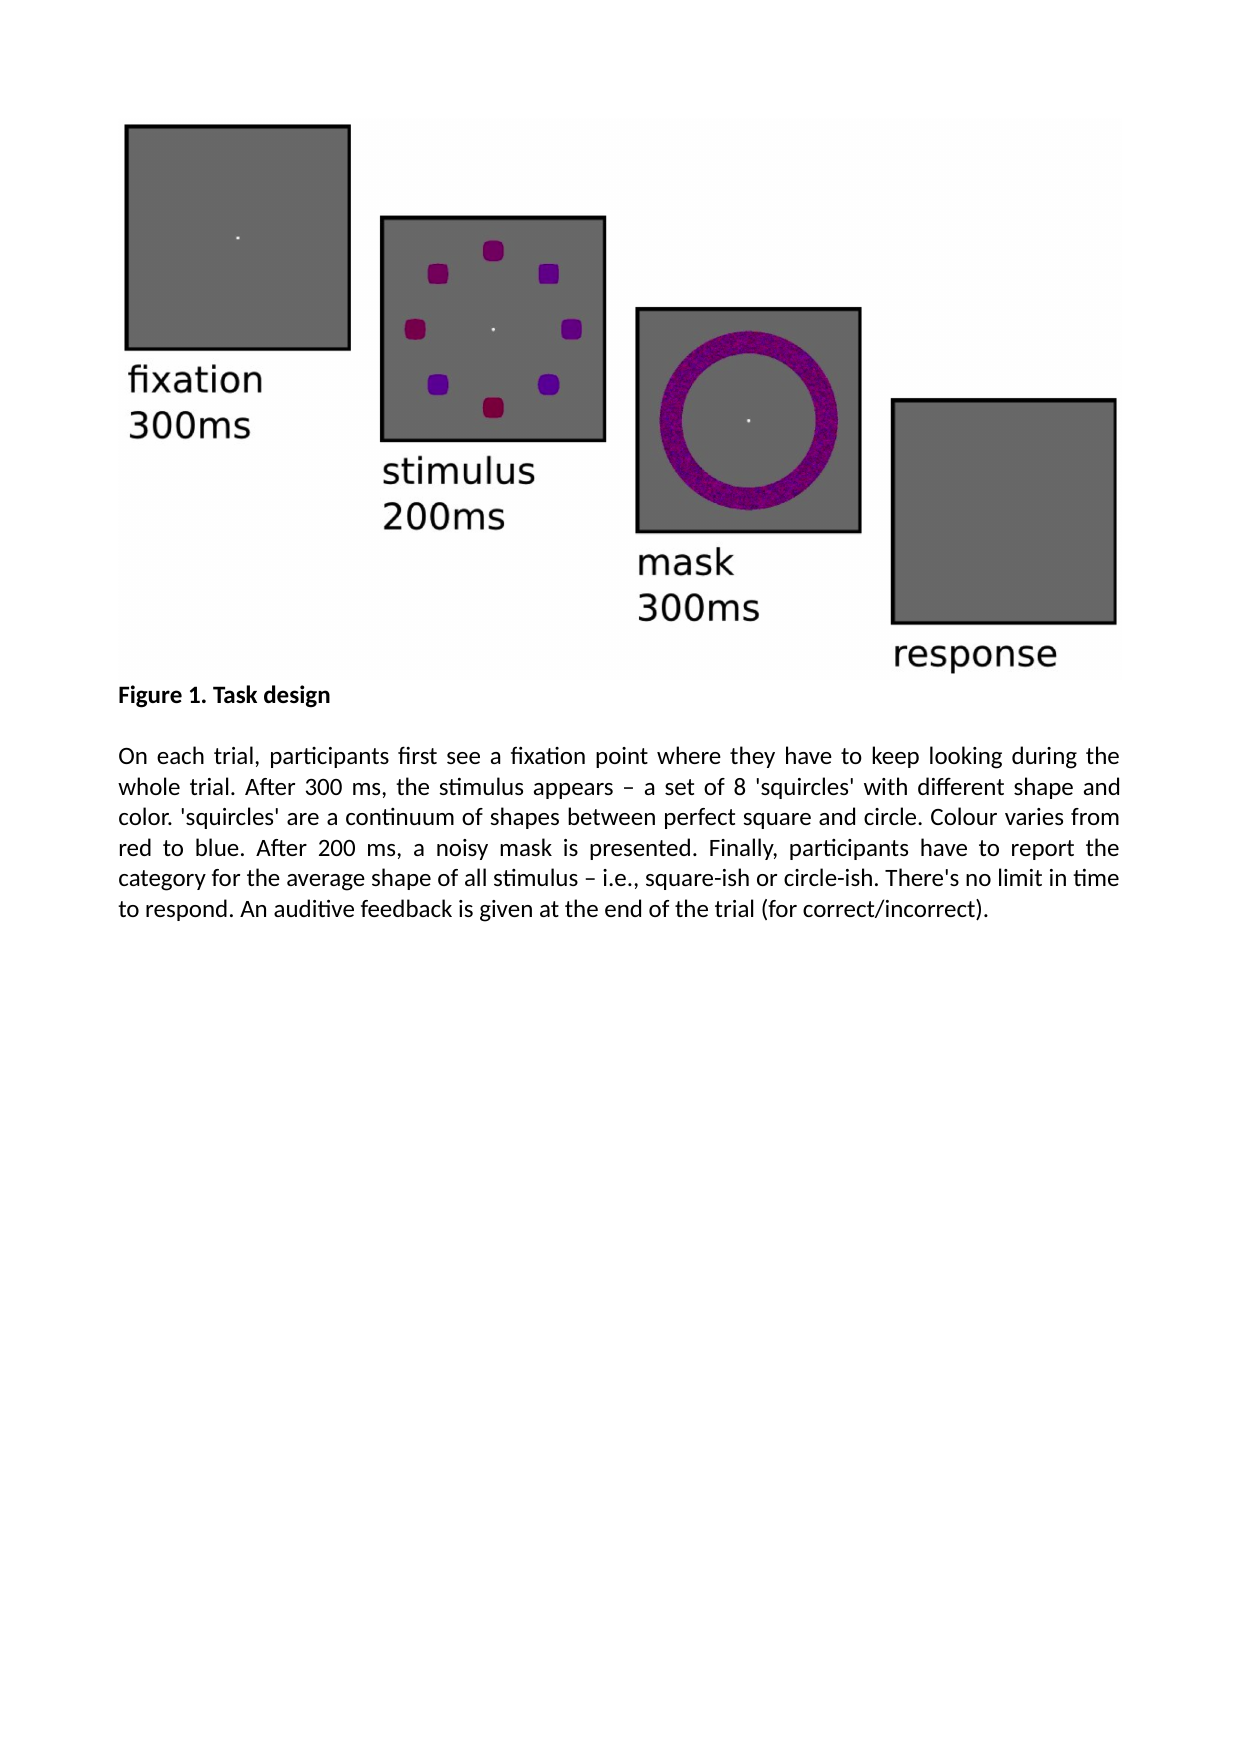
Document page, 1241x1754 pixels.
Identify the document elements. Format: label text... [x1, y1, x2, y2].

picture [118, 118, 1123, 680]
text Figure 1. Task design [118, 680, 1122, 710]
text On each trial, participants first see a fixation point where they have to keep looking during the whole trial. After 300 ms, the stimulus appears – a set of 8 'squircles' with different shape and color. 'squircles' are a continuum of shapes between perfect square and circle. Colour varies from red to blue. After 200 ms, a noisy mask is presented. Finally, participants have to report the category for the average shape of all stimulus – i.e., square-ish or circle-ish. There's no limit in time to respond. An auditive feedback is given at the end of the trial (for correct/incorrect). [118, 740, 1122, 923]
